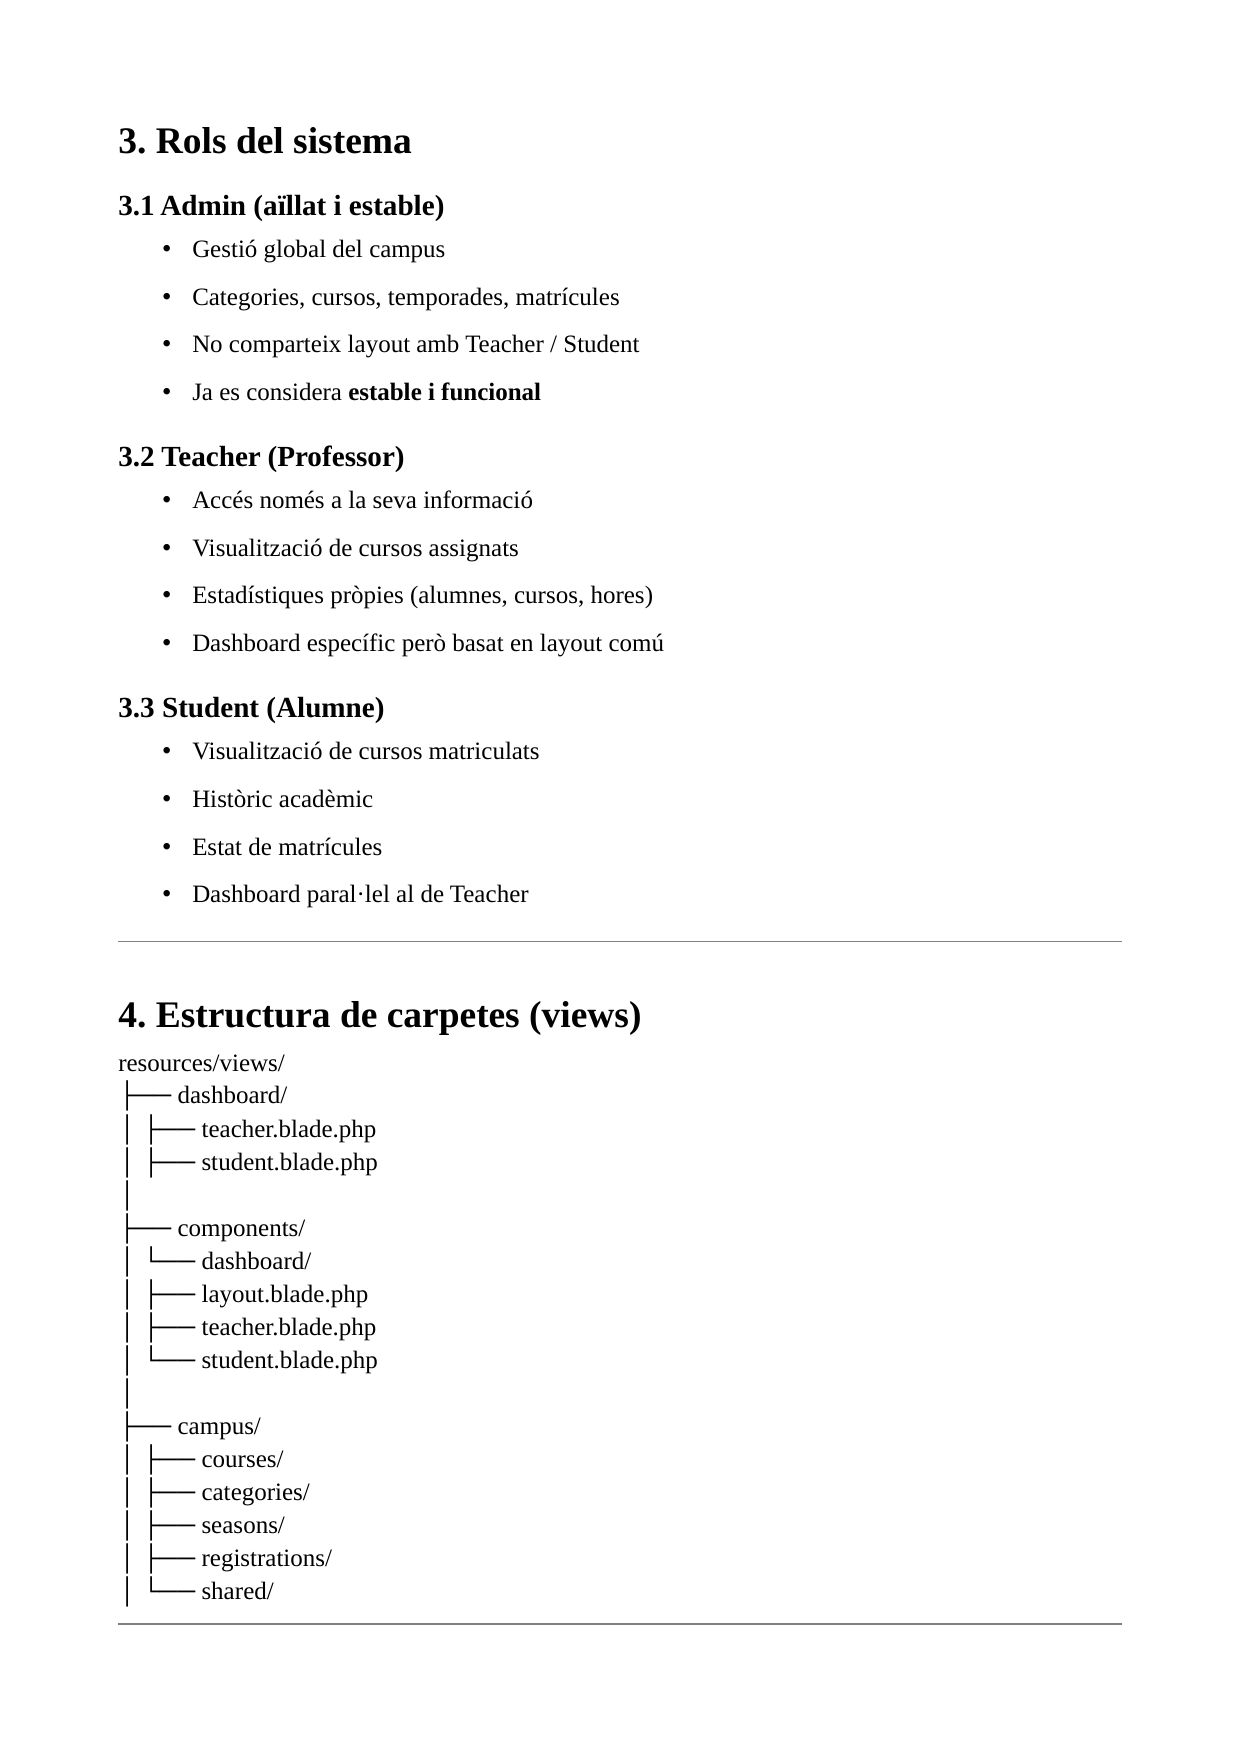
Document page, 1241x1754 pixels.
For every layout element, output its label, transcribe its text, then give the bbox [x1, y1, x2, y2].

text │ ├── student.blade.php [128, 1147, 150, 1175]
text │ ├── categories/ [128, 1477, 150, 1506]
text │ ├── student.blade.php [152, 1147, 1122, 1175]
list Visualització de cursos assignats [162, 533, 1122, 562]
text │ └── student.blade.php [128, 1345, 1122, 1373]
text │ ├── teacher.blade.php [152, 1114, 1122, 1142]
list Ja es considera estable i funcional [162, 377, 1122, 406]
text │ ├── teacher.blade.php [128, 1312, 150, 1341]
list Gestió global del campus [162, 234, 1122, 263]
text │ ├── categories/ [152, 1477, 1122, 1506]
text │ ├── seasons/ [152, 1510, 1122, 1539]
text ├── campus/ [118, 1411, 126, 1439]
text │ [118, 1378, 126, 1407]
text │ ├── courses/ [128, 1444, 150, 1473]
text ├── campus/ [128, 1411, 1122, 1439]
list Accés només a la seva informació [162, 485, 1122, 514]
list Categories, cursos, temporades, matrícules [162, 282, 1122, 311]
subtitle 3.2 Teacher (Professor) [118, 439, 1122, 473]
subtitle 3.3 Student (Alumne) [118, 690, 1122, 724]
list Visualització de cursos matriculats [162, 736, 1122, 765]
text │ [128, 1180, 1122, 1208]
text │ ├── registrations/ [152, 1543, 1122, 1572]
text │ └── dashboard/ [128, 1246, 1122, 1274]
text │ ├── teacher.blade.php [128, 1114, 150, 1142]
list Dashboard paral·lel al de Teacher [162, 879, 1122, 908]
text │ ├── registrations/ [128, 1543, 150, 1572]
text │ └── shared/ [128, 1576, 1122, 1605]
list Històric acadèmic [162, 784, 1122, 813]
text ├── dashboard/ [128, 1081, 1122, 1109]
text resources/views/ [118, 1048, 1122, 1076]
text │ ├── layout.blade.php [152, 1279, 1122, 1307]
text │ ├── seasons/ [128, 1510, 150, 1539]
list No comparteix layout amb Teacher / Student [162, 329, 1122, 358]
list Estadístiques pròpies (alumnes, cursos, hores) [162, 581, 1122, 609]
subtitle 4. Estructura de carpetes (views) [118, 992, 1122, 1035]
text │ [128, 1378, 1122, 1407]
list Estat de matrícules [162, 832, 1122, 860]
text │ ├── courses/ [152, 1444, 1122, 1473]
subtitle 3.1 Admin (aïllat i estable) [118, 188, 1122, 222]
text │ ├── layout.blade.php [128, 1279, 150, 1307]
list Dashboard específic però basat en layout comú [162, 628, 1122, 657]
text │ ├── teacher.blade.php [152, 1312, 1122, 1341]
text ├── components/ [128, 1213, 1122, 1241]
text │ [118, 1180, 126, 1208]
subtitle 3. Rols del sistema [118, 118, 1122, 161]
